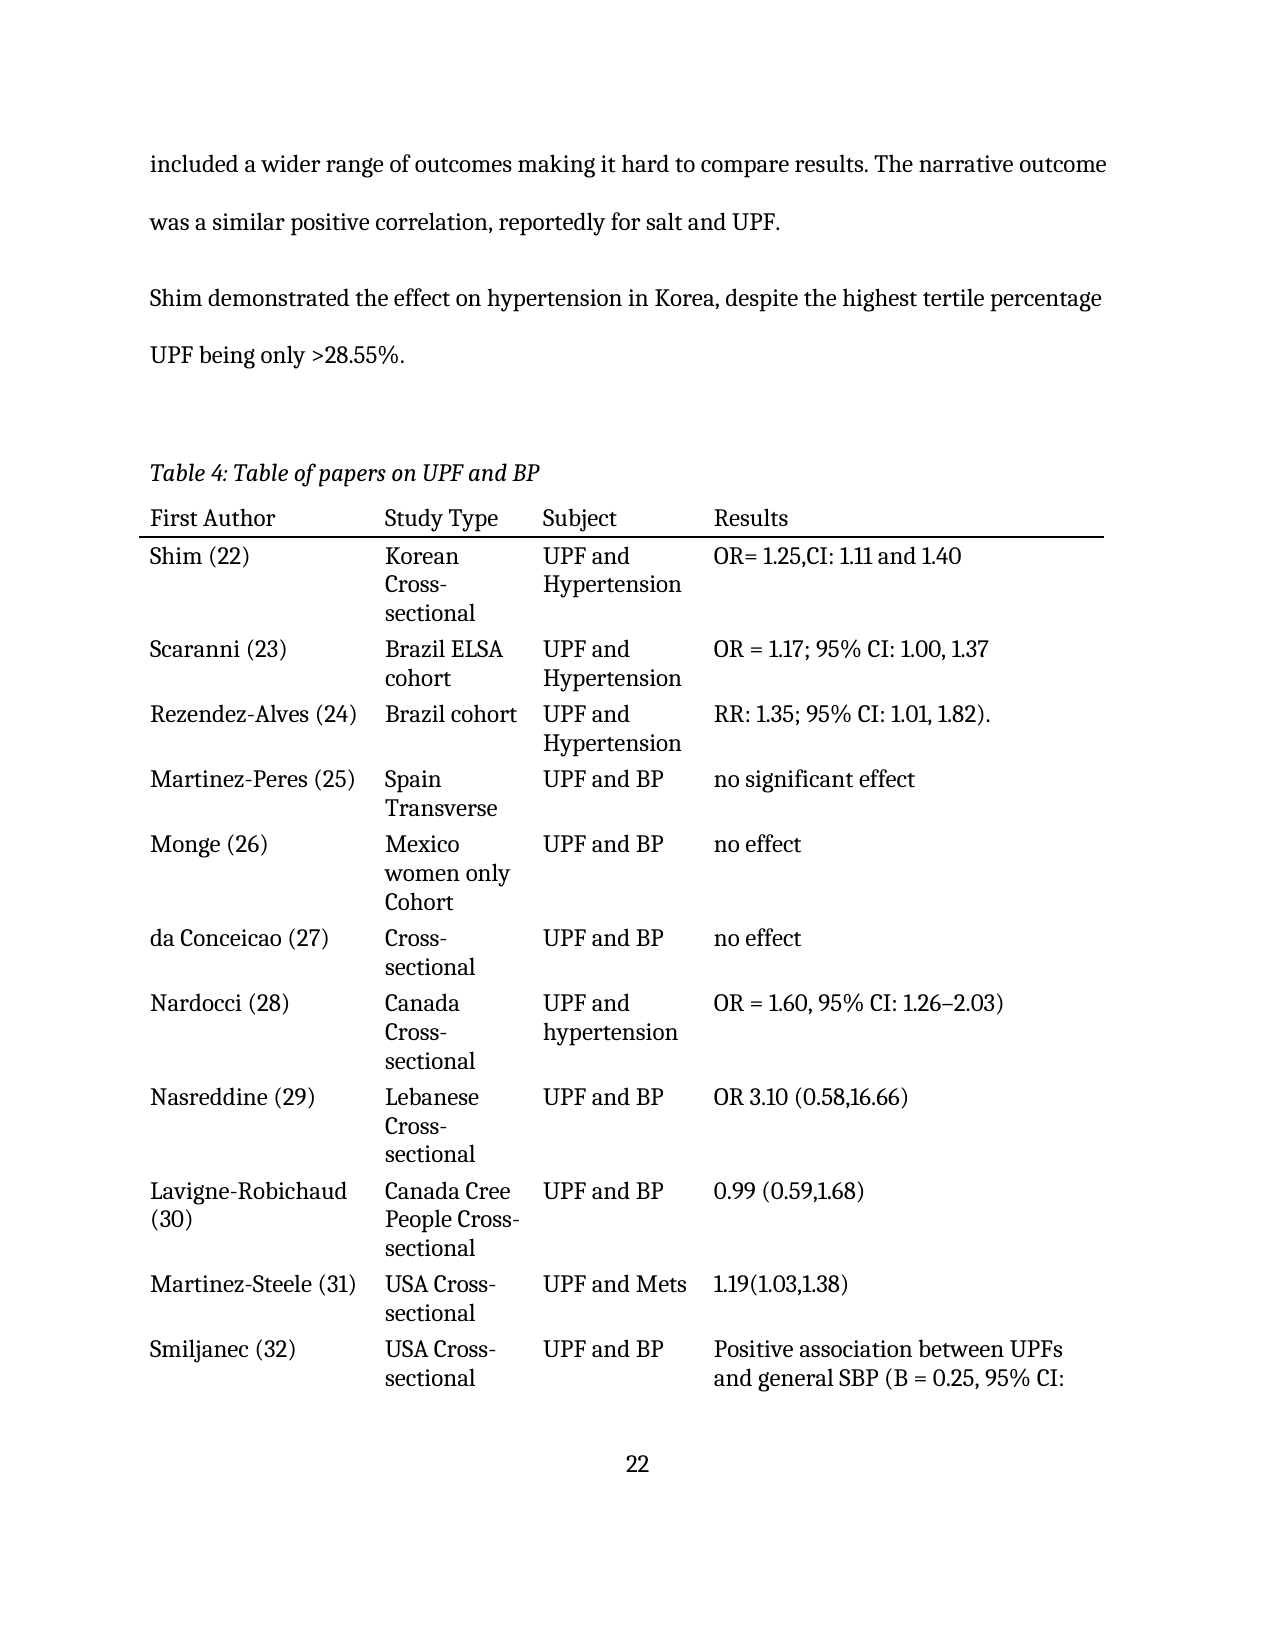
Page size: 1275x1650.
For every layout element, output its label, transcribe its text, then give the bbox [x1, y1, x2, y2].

table_cell UPF and BP [532, 1332, 702, 1397]
table_cell Canada Cree People Cross-sectional [374, 1173, 532, 1267]
table_header Subject [532, 500, 702, 536]
table_cell Lebanese Cross-sectional [374, 1079, 532, 1173]
table_header First Author [139, 500, 373, 536]
table_cell USA Cross-sectional [374, 1267, 532, 1332]
table_cell USA Cross-sectional [374, 1332, 532, 1397]
table_cell UPF and BP [532, 1079, 702, 1173]
table_cell UPF and BP [532, 920, 702, 985]
table_cell Mexico women only Cohort [374, 827, 532, 920]
table_cell OR = 1.17; 95% CI: 1.00, 1.37 [703, 632, 1104, 697]
table_cell UPF and BP [532, 1173, 702, 1267]
table_cell no effect [703, 920, 1104, 985]
table_cell Nardocci (28) [139, 985, 373, 1079]
table_cell OR = 1.60, 95% CI: 1.26–2.03) [703, 985, 1104, 1079]
table_cell RR: 1.35; 95% CI: 1.01, 1.82). [703, 697, 1104, 762]
table_header Results [703, 500, 1104, 536]
table_cell Martinez-Steele (31) [139, 1267, 373, 1332]
table_cell OR 3.10 (0.58,16.66) [703, 1079, 1104, 1173]
table_cell Martinez-Peres (25) [139, 762, 373, 827]
table_cell Canada Cross-sectional [374, 985, 532, 1079]
table_cell Spain Transverse [374, 762, 532, 827]
table_cell UPF and hypertension [532, 985, 702, 1079]
table_cell UPF and BP [532, 762, 702, 827]
table_cell Lavigne-Robichaud (30) [139, 1173, 373, 1267]
table_cell Shim (22) [139, 538, 373, 632]
table_cell 1.19(1.03,1.38) [703, 1267, 1104, 1332]
table_cell da Conceicao (27) [139, 920, 373, 985]
table_cell Brazil cohort [374, 697, 532, 762]
table_cell OR= 1.25,CI: 1.11 and 1.40 [703, 538, 1104, 632]
table_cell Monge (26) [139, 827, 373, 920]
table_cell Cross-sectional [374, 920, 532, 985]
text Table 4: Table of papers on UPF and BP [150, 459, 1125, 487]
table_cell UPF and Hypertension [532, 697, 702, 762]
table_cell no effect [703, 827, 1104, 920]
table_header Study Type [374, 500, 532, 536]
text Shim demonstrated the effect on hypertension in Korea, despite the highest tertile percentage UPF being only >28.55%. [150, 284, 1125, 370]
text included a wider range of outcomes making it hard to compare results. The narrative outcome was a similar positive correlation, reportedly for salt and UPF. [150, 150, 1125, 236]
table_cell no significant effect [703, 762, 1104, 827]
table_cell UPF and Mets [532, 1267, 702, 1332]
table_cell Scaranni (23) [139, 632, 373, 697]
table_cell UPF and BP [532, 827, 702, 920]
table_cell Korean Cross-sectional [374, 538, 532, 632]
table_cell UPF and Hypertension [532, 538, 702, 632]
table_cell Nasreddine (29) [139, 1079, 373, 1173]
table_cell 0.99 (0.59,1.68) [703, 1173, 1104, 1267]
table_cell Rezendez-Alves (24) [139, 697, 373, 762]
table_cell Positive association between UPFs and general SBP (B = 0.25, 95% CI: [703, 1332, 1104, 1397]
table_cell Brazil ELSA cohort [374, 632, 532, 697]
table_cell UPF and Hypertension [532, 632, 702, 697]
table_cell Smiljanec (32) [139, 1332, 373, 1397]
